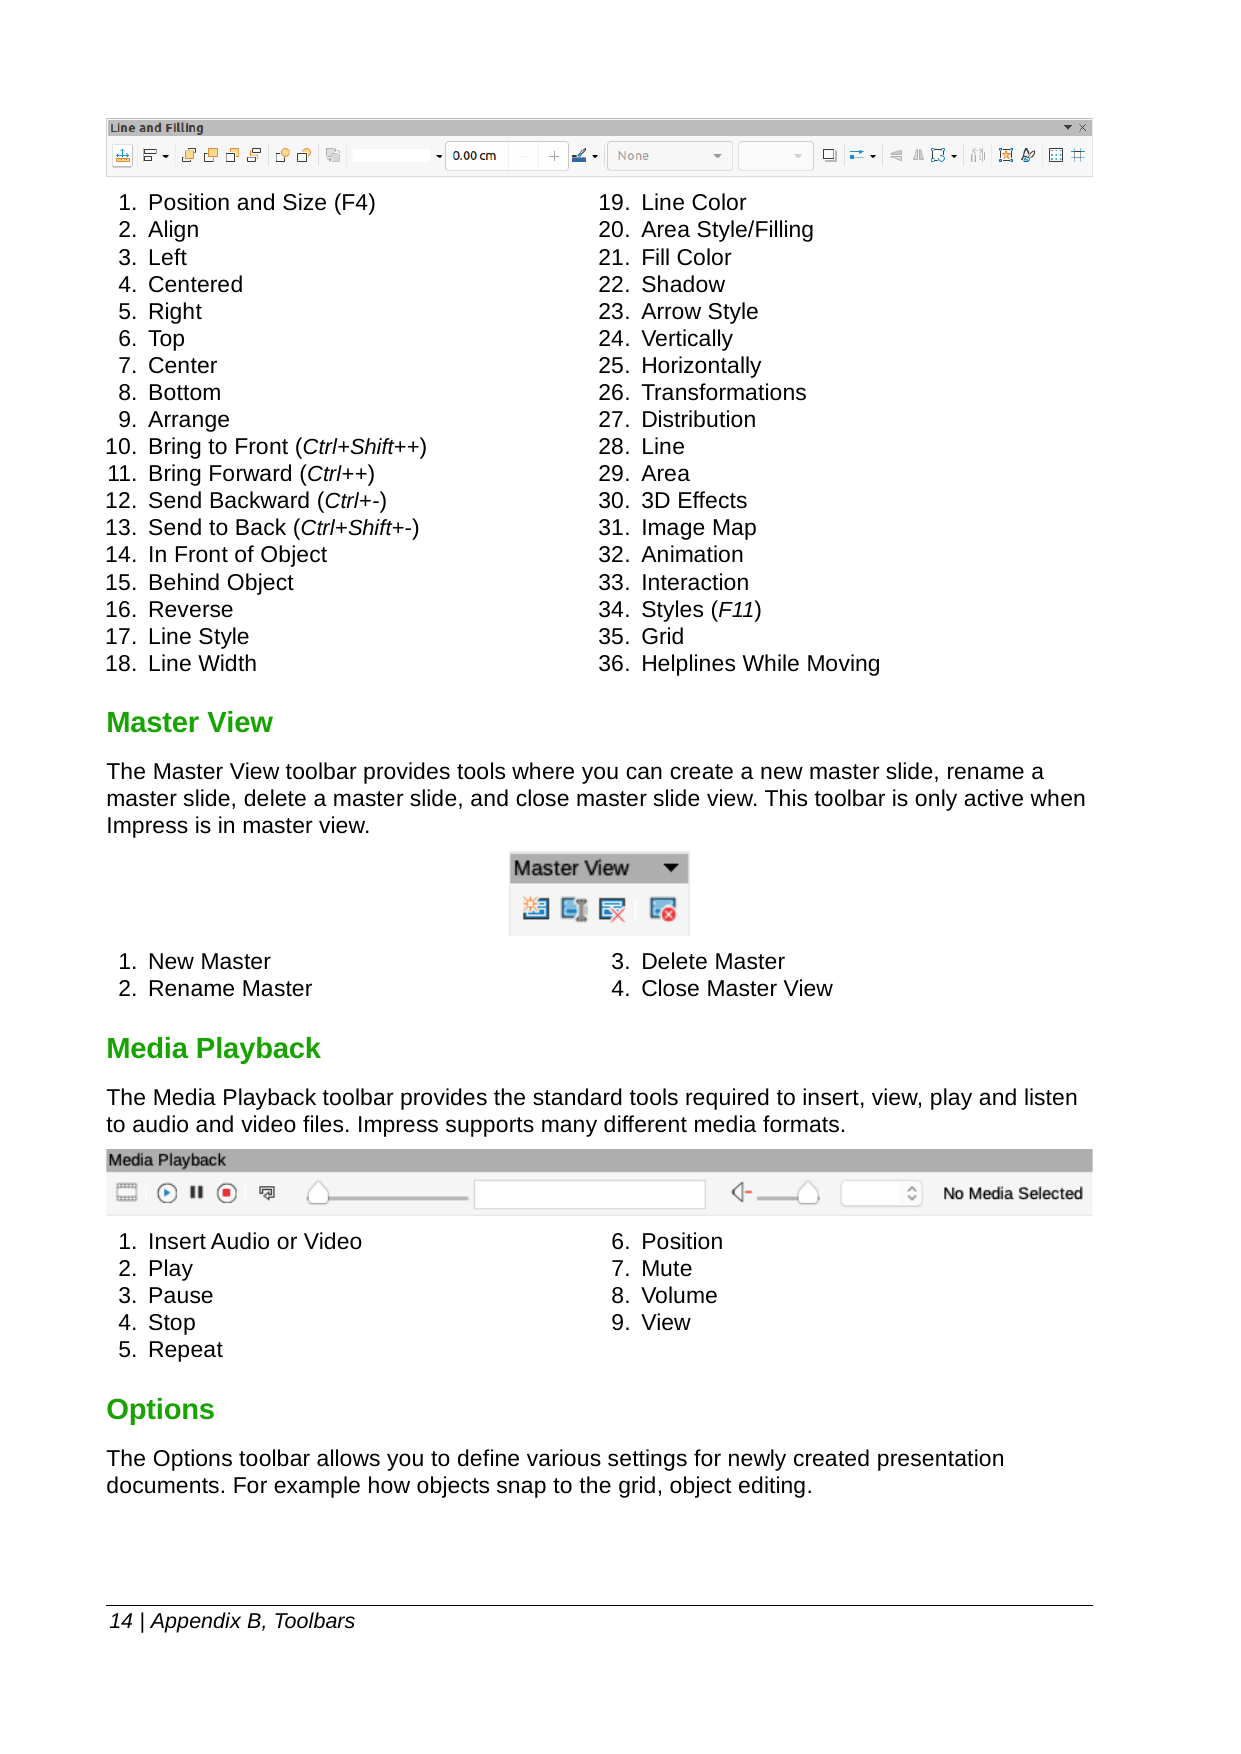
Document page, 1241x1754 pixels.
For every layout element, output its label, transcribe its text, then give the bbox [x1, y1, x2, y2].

list Bottom [137, 378, 599, 405]
list Vertically [631, 324, 1093, 351]
list Position and Size (F4) [137, 189, 599, 216]
list Send Backward (Ctrl+-) [137, 487, 599, 514]
list Image Map [631, 514, 1093, 541]
text The Options toolbar allows you to define various settings for newly created presentation documents. For example how objects snap to the grid, object editing. [106, 1444, 1093, 1498]
list Send to Back (Ctrl+Shift+-) [137, 514, 599, 541]
text The Media Playback toolbar provides the standard tools required to insert, view, play and listen to audio and video files. Impress supports many different media formats. [106, 1083, 1093, 1137]
picture [106, 1149, 1093, 1216]
list Stop [137, 1309, 599, 1336]
list Pause [137, 1282, 599, 1309]
list Transformations [631, 378, 1093, 405]
list Distribution [631, 405, 1093, 432]
list Center [137, 351, 599, 378]
list Top [137, 324, 599, 351]
list Close Master View [631, 974, 1093, 1001]
list Volume [631, 1282, 1093, 1309]
subtitle Master View [106, 705, 1093, 739]
list Line Color [631, 189, 1093, 216]
list Area Style/Filling [631, 216, 1093, 243]
list Bring Forward (Ctrl++) [137, 459, 599, 487]
subtitle Options [106, 1392, 1093, 1426]
list View [631, 1309, 1093, 1336]
list Helplines While Moving [631, 649, 1093, 676]
picture [509, 851, 690, 936]
list Insert Audio or Video [137, 1227, 599, 1254]
list Delete Master [631, 947, 1093, 974]
list Right [137, 297, 599, 324]
list Line Width [137, 649, 599, 676]
list Grid [631, 622, 1093, 649]
list Arrow Style [631, 297, 1093, 324]
list Bring to Front (Ctrl+Shift++) [137, 432, 599, 459]
list Align [137, 216, 599, 243]
list Fill Color [631, 243, 1093, 270]
list Styles (F11) [631, 595, 1093, 622]
list Interaction [631, 568, 1093, 595]
list Line Style [137, 622, 599, 649]
list Animation [631, 541, 1093, 568]
list Rename Master [137, 974, 599, 1001]
list Behind Object [137, 568, 599, 595]
list New Master [137, 947, 599, 974]
list Area [631, 459, 1093, 487]
list Left [137, 243, 599, 270]
list Arrange [137, 405, 599, 432]
list Reverse [137, 595, 599, 622]
list Shadow [631, 270, 1093, 297]
list Repeat [137, 1336, 599, 1363]
list 3D Effects [631, 487, 1093, 514]
list In Front of Object [137, 541, 599, 568]
list Line [631, 432, 1093, 459]
subtitle Media Playback [106, 1031, 1093, 1064]
picture [106, 118, 1093, 177]
list Mute [631, 1254, 1093, 1282]
list Position [631, 1227, 1093, 1254]
list Play [137, 1254, 599, 1282]
list Horizontally [631, 351, 1093, 378]
list Centered [137, 270, 599, 297]
text The Master View toolbar provides tools where you can create a new master slide, rename a master slide, delete a master slide, and close master slide view. This toolbar is only active when Impress is in master view. [106, 758, 1093, 839]
